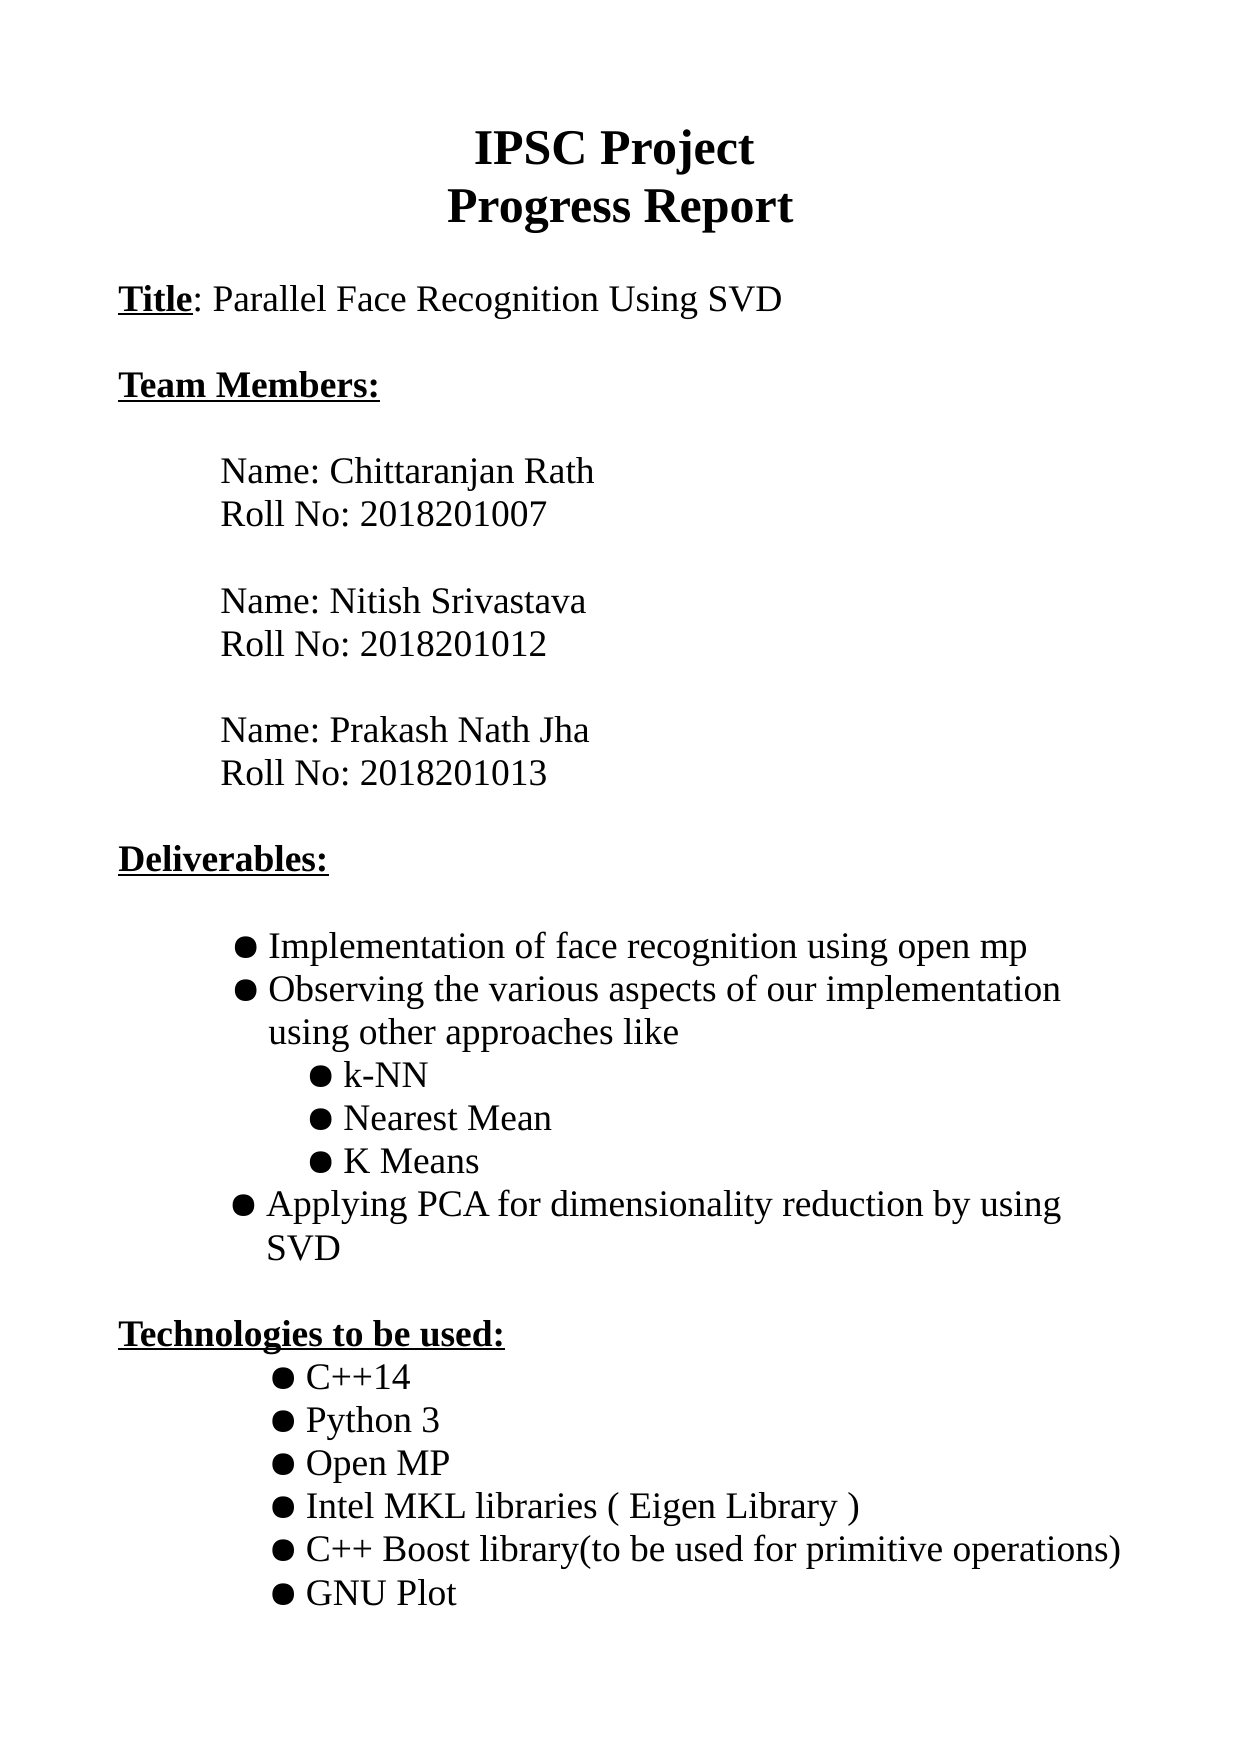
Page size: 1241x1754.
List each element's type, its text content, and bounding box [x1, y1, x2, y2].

list Applying PCA for dimensionality reduction by using SVD [228, 1182, 1122, 1268]
list Python 3 [268, 1397, 1122, 1441]
text Title: Parallel Face Recognition Using SVD [118, 276, 1122, 319]
text Roll No: 2018201012 [118, 621, 1122, 664]
text Deliverables: [118, 837, 1122, 880]
text Roll No: 2018201013 [118, 751, 1122, 794]
list K Means [306, 1139, 1122, 1182]
text IPSC Project [118, 118, 1122, 176]
text Team Members: [118, 362, 1122, 406]
list Observing the various aspects of our implementation using other approaches like [231, 966, 1122, 1052]
text Name: Nitish Srivastava [118, 578, 1122, 621]
text Name: Chittaranjan Rath [118, 449, 1122, 492]
text Roll No: 2018201007 [118, 492, 1122, 535]
text Technologies to be used: [118, 1311, 1122, 1354]
list Nearest Mean [306, 1096, 1122, 1139]
text Name: Prakash Nath Jha [118, 707, 1122, 751]
list C++14 [268, 1354, 1122, 1397]
list Open MP [268, 1441, 1122, 1484]
text Progress Report [118, 176, 1122, 233]
list Implementation of face recognition using open mp [231, 923, 1122, 966]
list GNU Plot [268, 1570, 1122, 1613]
list Intel MKL libraries ( Eigen Library ) [268, 1484, 1122, 1527]
list k-NN [306, 1052, 1122, 1096]
list C++ Boost library(to be used for primitive operations) [268, 1527, 1122, 1570]
